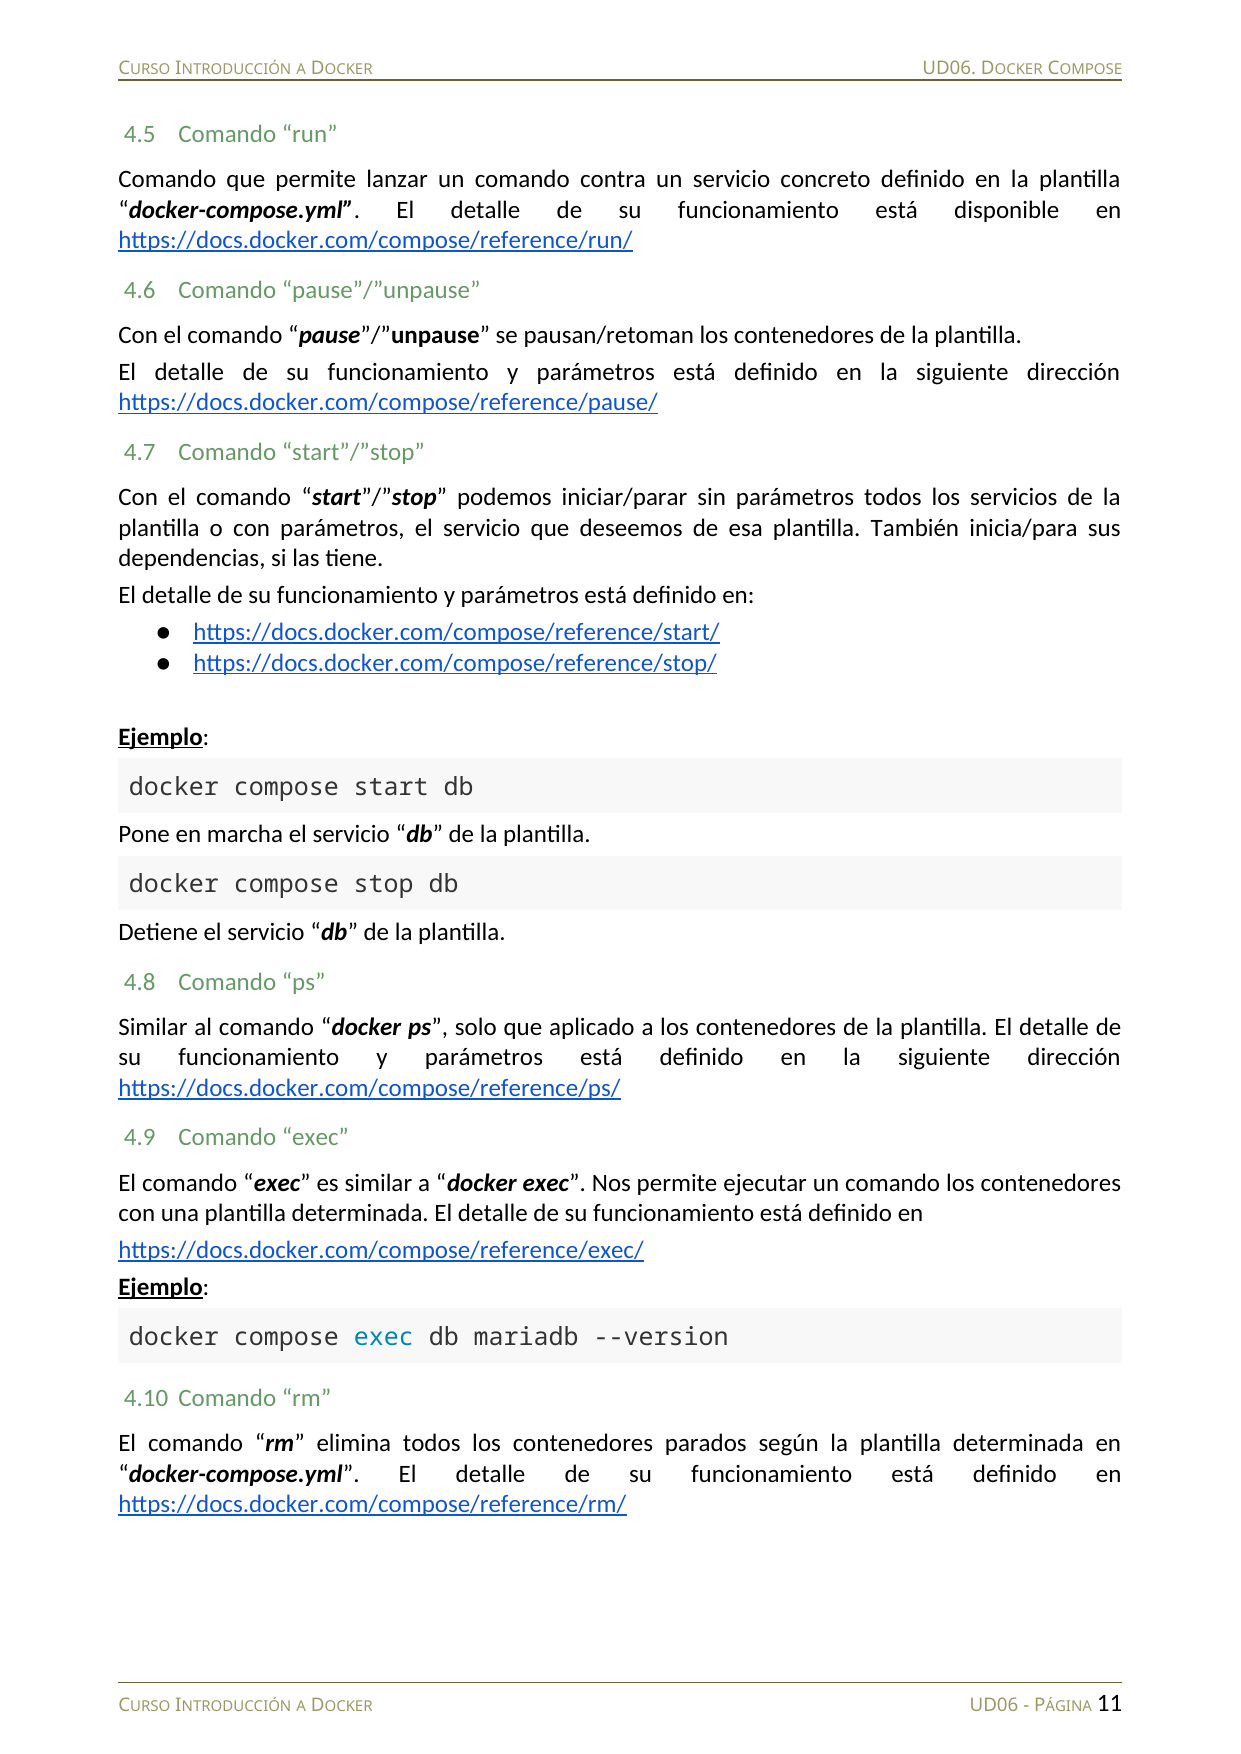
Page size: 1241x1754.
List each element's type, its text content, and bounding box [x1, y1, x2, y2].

subtitle Comando “start”/”stop” [118, 436, 1122, 466]
text Ejemplo: [118, 1271, 1122, 1302]
table_header docker compose start db [118, 758, 1122, 813]
text Pone en marcha el servicio “db” de la plantilla. [118, 818, 1122, 849]
text Con el comando “pause”/”unpause” se pausan/retoman los contenedores de la plantilla. [118, 319, 1122, 349]
subtitle Comando “exec” [118, 1121, 1122, 1152]
subtitle Comando “run” [118, 118, 1122, 148]
text Detiene el servicio “db” de la plantilla. [118, 916, 1122, 947]
text El detalle de su funcionamiento y parámetros está definido en: [118, 579, 1122, 610]
text https://docs.docker.com/compose/reference/exec/ [118, 1234, 1122, 1265]
text El comando “exec” es similar a “docker exec”. Nos permite ejecutar un comando los contenedores con una plantilla determinada. El detalle de su funcionamiento está definido en [118, 1167, 1122, 1228]
text Con el comando “start”/”stop” podemos iniciar/parar sin parámetros todos los servicios de la plantilla o con parámetros, el servicio que deseemos de esa plantilla. También inicia/para sus dependencias, si las tiene. [118, 481, 1122, 573]
text El comando “rm” elimina todos los contenedores parados según la plantilla determinada en “docker-compose.yml”. El detalle de su funcionamiento está definido en https://docs.docker.com/compose/reference/rm/ [118, 1427, 1122, 1519]
list https://docs.docker.com/compose/reference/start/ [156, 616, 1122, 647]
subtitle Comando “pause”/”unpause” [118, 274, 1122, 304]
text Similar al comando “docker ps”, solo que aplicado a los contenedores de la plantilla. El detalle de su funcionamiento y parámetros está definido en la siguiente dirección https://docs.docker.com/compose/reference/ps/ [118, 1011, 1122, 1103]
table_header docker compose stop db [118, 856, 1122, 910]
table_header docker compose exec db mariadb --version [118, 1308, 1122, 1363]
text Comando que permite lanzar un comando contra un servicio concreto definido en la plantilla “docker-compose.yml”. El detalle de su funcionamiento está disponible en https://docs.docker.com/compose/reference/run/ [118, 163, 1122, 255]
subtitle Comando “rm” [118, 1382, 1122, 1412]
text Ejemplo: [118, 721, 1122, 751]
subtitle Comando “ps” [118, 966, 1122, 996]
list https://docs.docker.com/compose/reference/stop/ [156, 647, 1122, 677]
text El detalle de su funcionamiento y parámetros está definido en la siguiente dirección https://docs.docker.com/compose/reference/pause/ [118, 356, 1122, 417]
